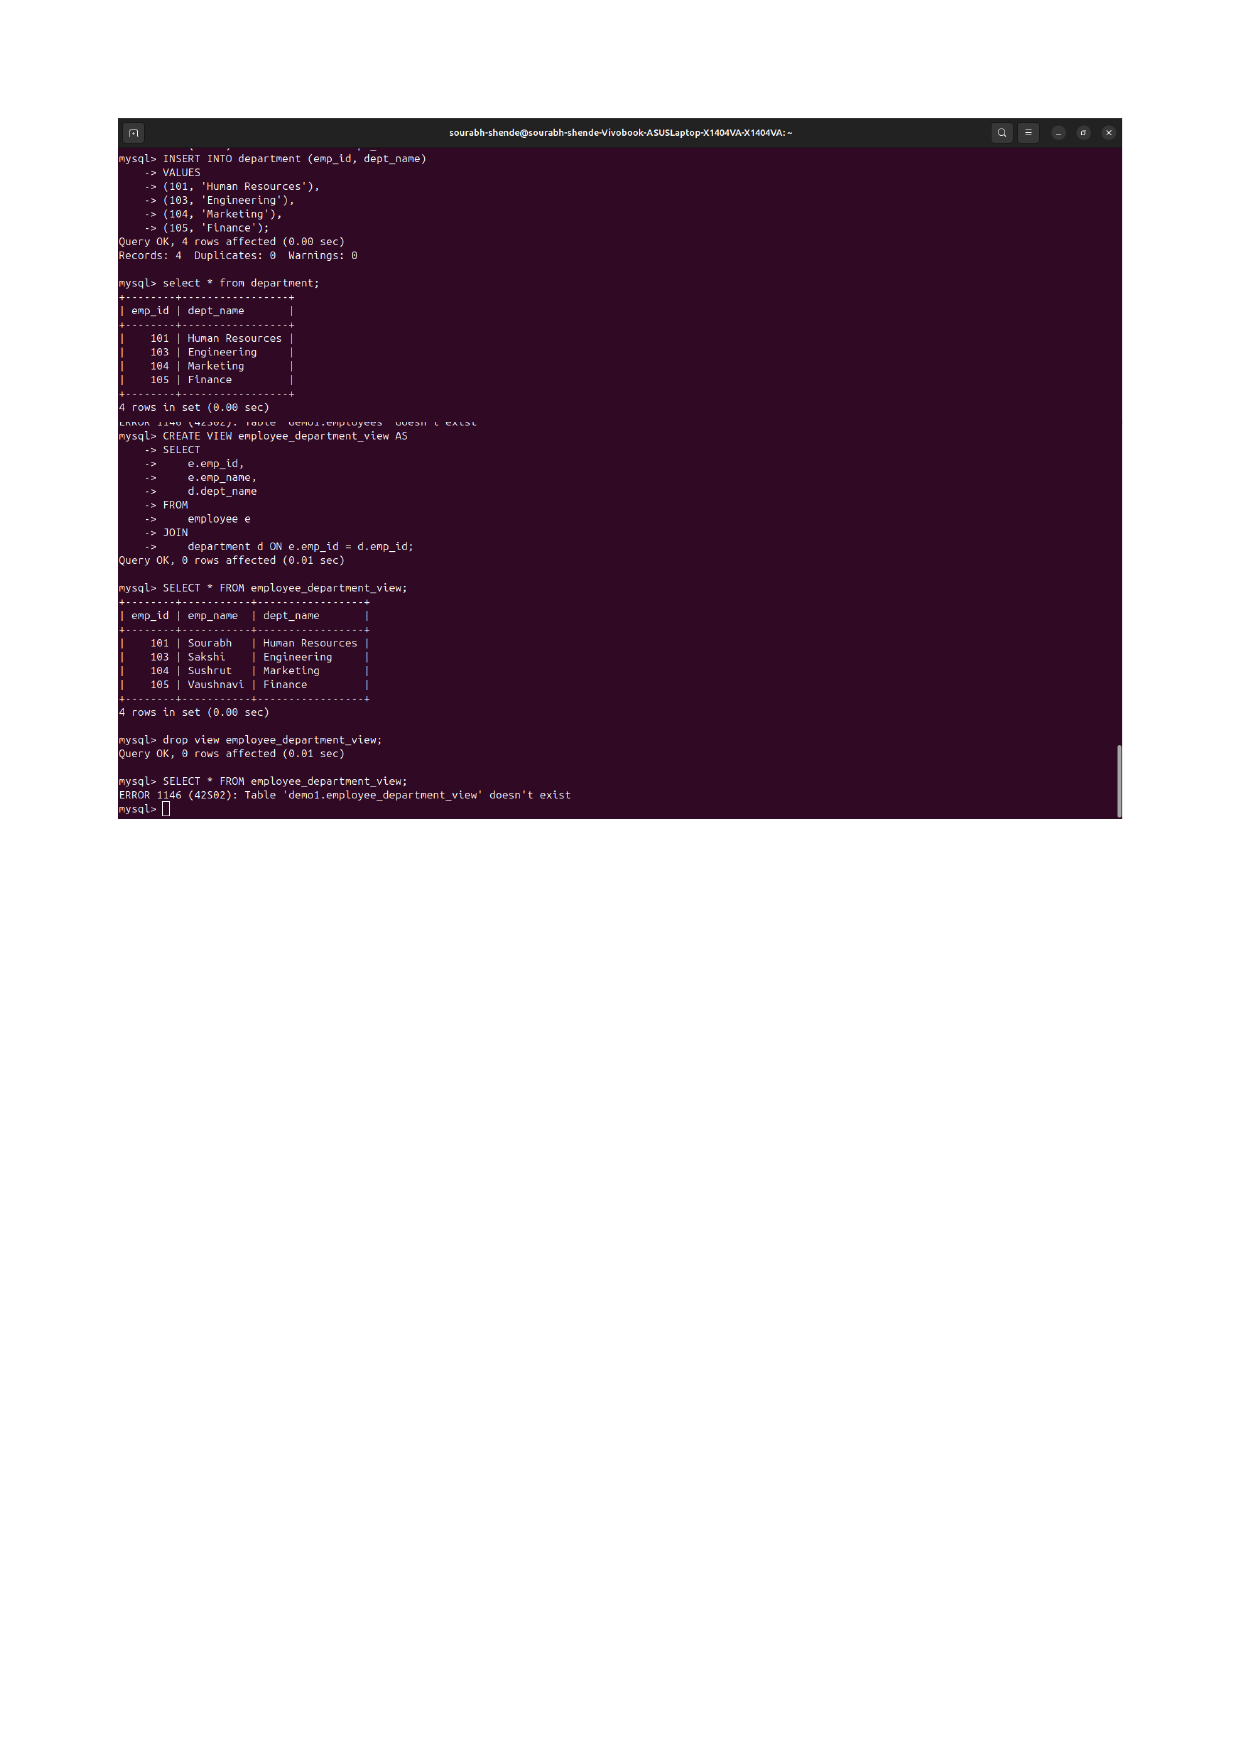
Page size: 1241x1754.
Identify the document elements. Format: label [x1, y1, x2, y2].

picture [118, 118, 1123, 819]
